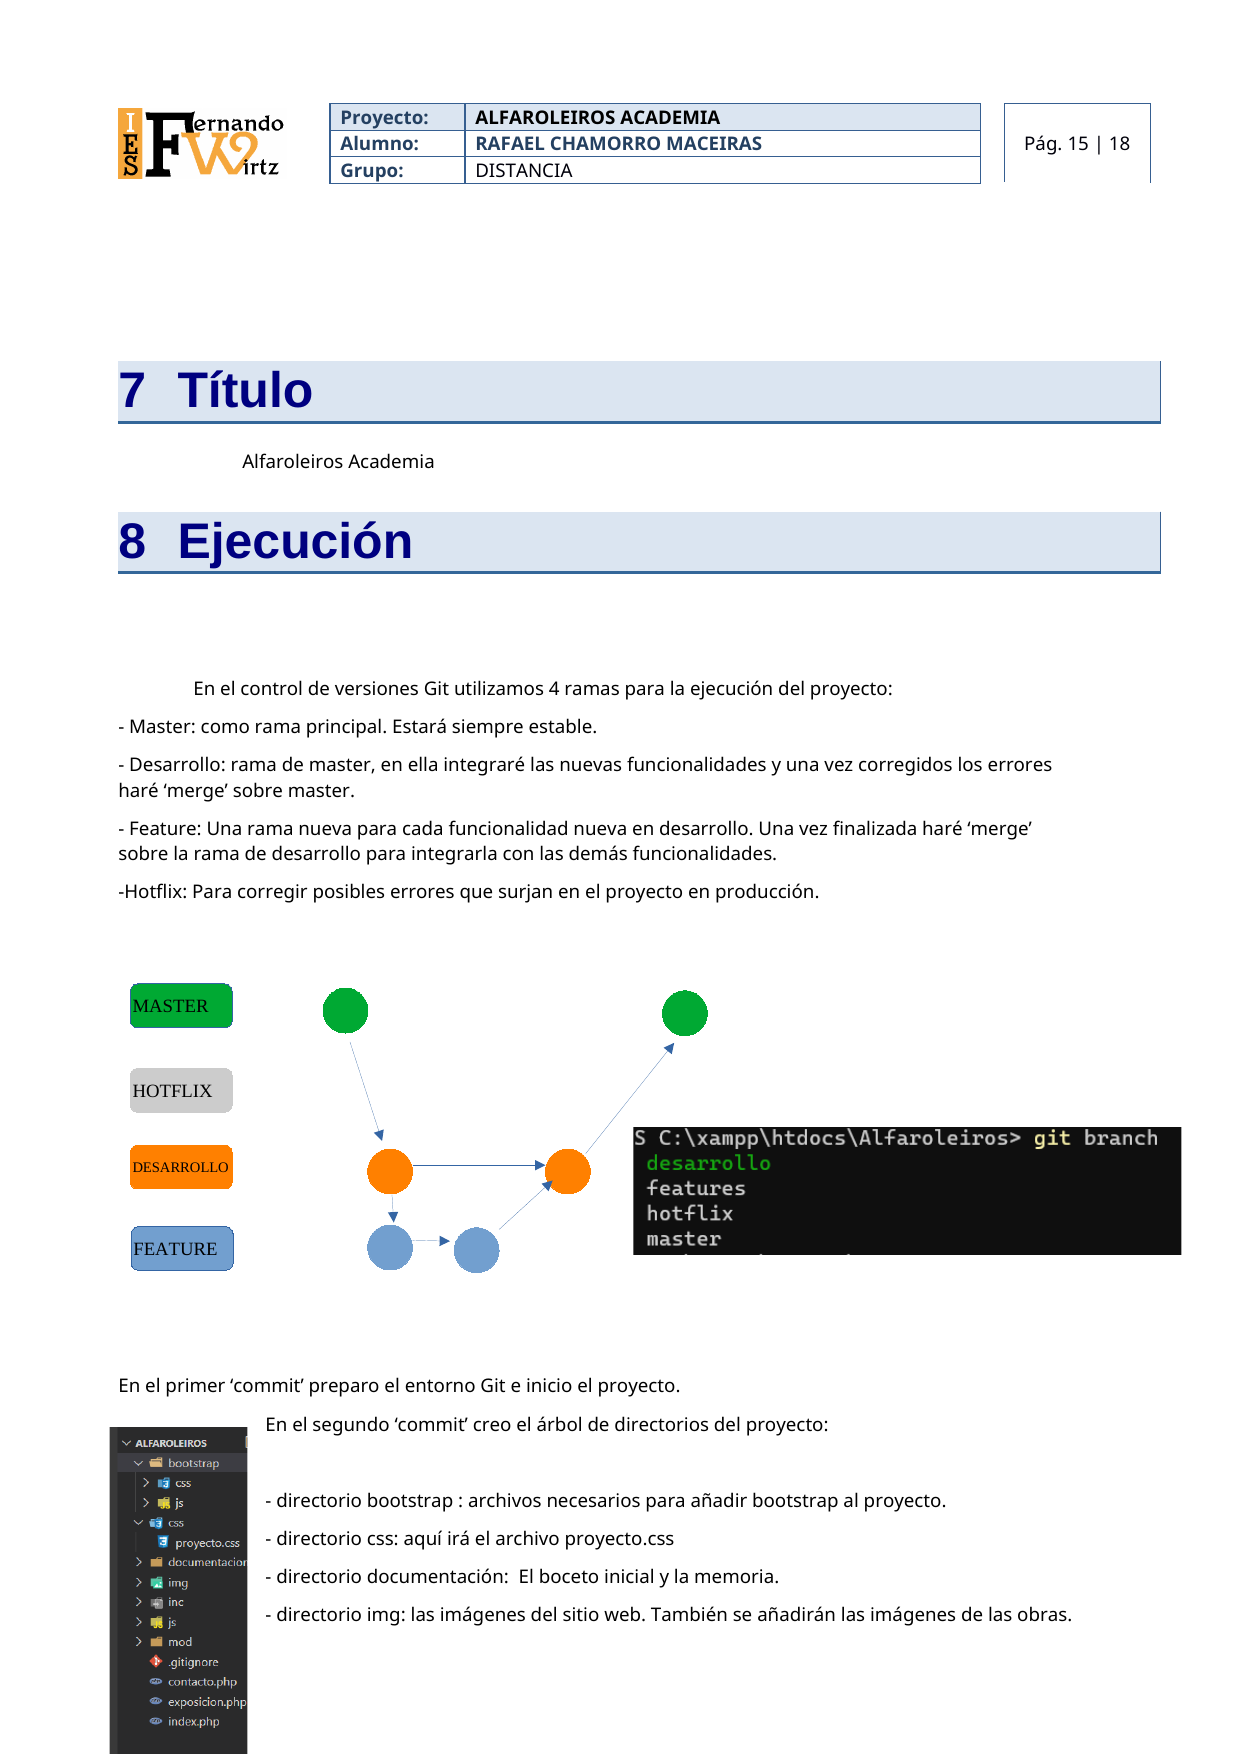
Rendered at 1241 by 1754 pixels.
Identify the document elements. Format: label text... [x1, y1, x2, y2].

text - Feature: Una rama nueva para cada funcionalidad nueva en desarrollo. Una vez finalizada haré ‘merge’ sobre la rama de desarrollo para integrarla con las demás funcionalidades. [118, 815, 1152, 866]
subtitle Título [118, 361, 1160, 421]
text - Master: como rama principal. Estará siempre estable. [118, 713, 1152, 739]
picture [109, 1427, 248, 1754]
picture [118, 108, 287, 179]
text - Desarrollo: rama de master, en ella integraré las nuevas funcionalidades y una vez corregidos los errores haré ‘merge’ sobre master. [118, 751, 1152, 802]
text - directorio css: aquí irá el archivo proyecto.css [248, 1525, 1152, 1550]
text - directorio bootstrap : archivos necesarios para añadir bootstrap al proyecto. [248, 1487, 1152, 1512]
text En el control de versiones Git utilizamos 4 ramas para la ejecución del proyecto: [118, 675, 1152, 701]
text - directorio documentación: El boceto inicial y la memoria. [248, 1563, 1152, 1588]
text - directorio img: las imágenes del sitio web. También se añadirán las imágenes de las obras. [248, 1601, 1152, 1626]
text En el segundo ‘commit’ creo el árbol de directorios del proyecto: [118, 1411, 1152, 1436]
picture [633, 1127, 1182, 1255]
subtitle Ejecución [118, 512, 1160, 571]
text En el primer ‘commit’ preparo el entorno Git e inicio el proyecto. [118, 1373, 1152, 1398]
text Alfaroleiros Academia [213, 449, 1152, 474]
text -Hotflix: Para corregir posibles errores que surjan en el proyecto en producción. [118, 878, 1152, 904]
